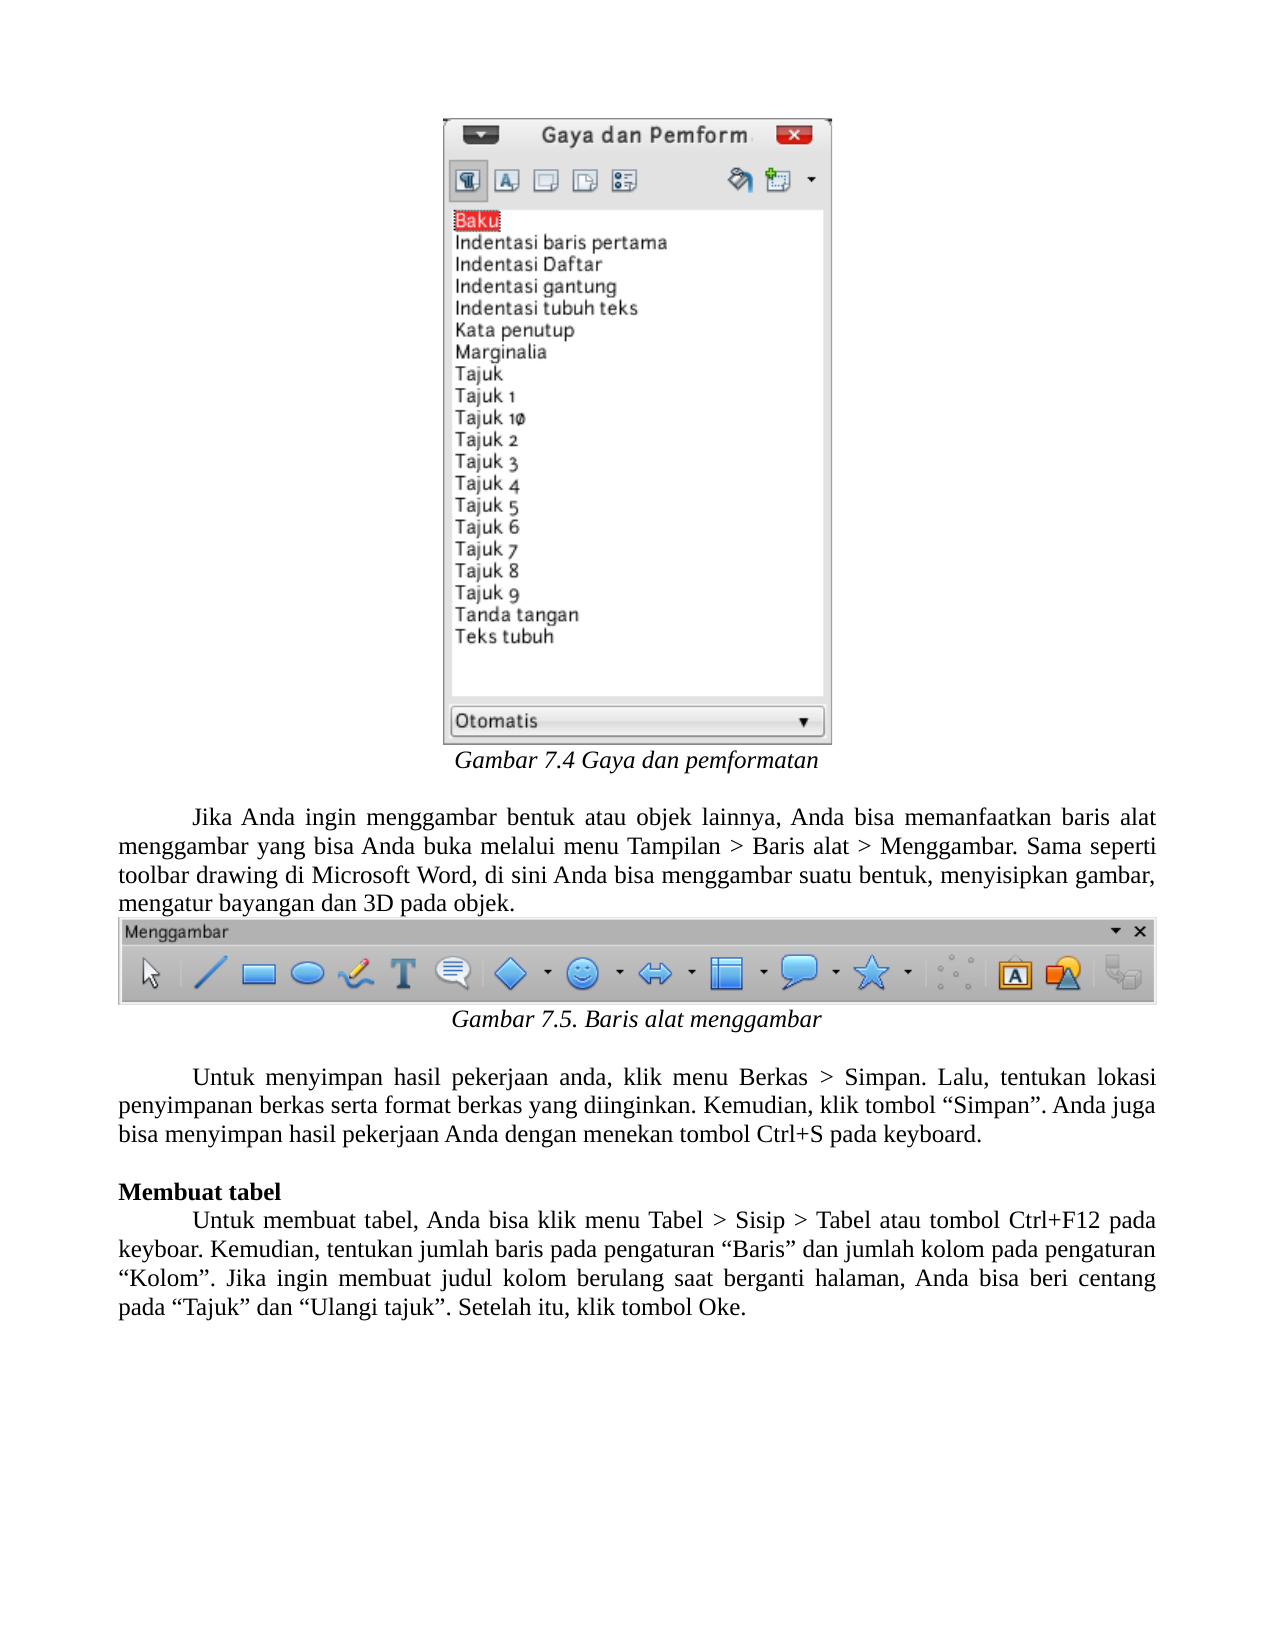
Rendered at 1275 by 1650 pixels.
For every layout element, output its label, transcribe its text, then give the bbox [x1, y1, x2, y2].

text Untuk menyimpan hasil pekerjaan anda, klik menu Berkas > Simpan. Lalu, tentukan lokasi penyimpanan berkas serta format berkas yang diinginkan. Kemudian, klik tombol “Simpan”. Anda juga bisa menyimpan hasil pekerjaan Anda dengan menekan tombol Ctrl+S pada keyboard. [118, 1062, 1157, 1148]
picture [443, 118, 833, 745]
picture [118, 917, 1157, 1005]
text Membuat tabel [118, 1177, 1157, 1206]
text Gambar 7.4 Gaya dan pemformatan [118, 745, 1157, 773]
text Gambar 7.5. Baris alat menggambar [118, 1005, 1157, 1033]
text Untuk membuat tabel, Anda bisa klik menu Tabel > Sisip > Tabel atau tombol Ctrl+F12 pada keyboar. Kemudian, tentukan jumlah baris pada pengaturan “Baris” dan jumlah kolom pada pengaturan “Kolom”. Jika ingin membuat judul kolom berulang saat berganti halaman, Anda bisa beri centang pada “Tajuk” dan “Ulangi tajuk”. Setelah itu, klik tombol Oke. [118, 1206, 1157, 1321]
text Jika Anda ingin menggambar bentuk atau objek lainnya, Anda bisa memanfaatkan baris alat menggambar yang bisa Anda buka melalui menu Tampilan > Baris alat > Menggambar. Sama seperti toolbar drawing di Microsoft Word, di sini Anda bisa menggambar suatu bentuk, menyisipkan gambar, mengatur bayangan dan 3D pada objek. [118, 802, 1157, 917]
